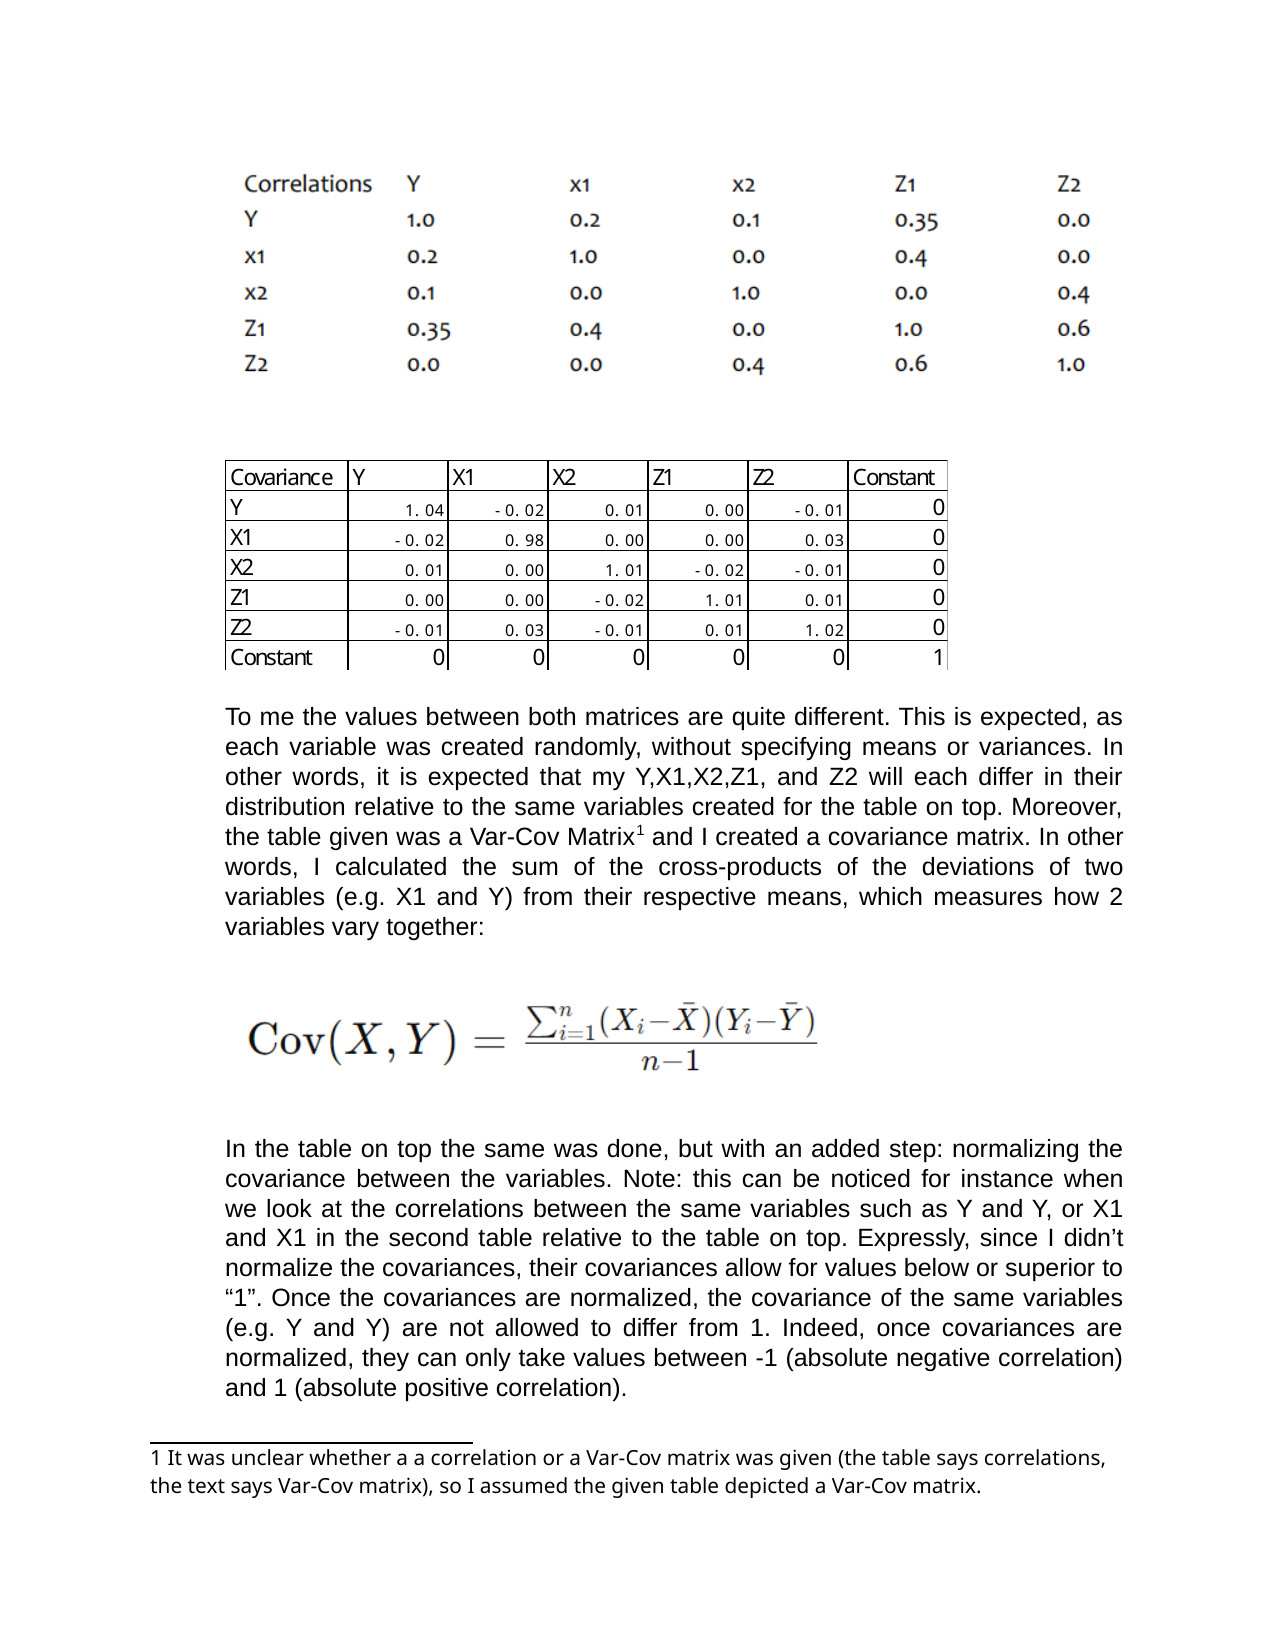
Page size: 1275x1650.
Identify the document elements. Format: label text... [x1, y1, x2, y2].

text It was unclear whether a a correlation or a Var-Cov matrix was given (the table says correlations, the text says Var-Cov matrix), so I assumed the given table depicted a Var-Cov matrix. [150, 1443, 1125, 1500]
list In the table on top the same was done, but with an added step: normalizing the covariance between the variables. Note: this can be noticed for instance when we look at the correlations between the same variables such as Y and Y, or X1 and X1 in the second table relative to the table on top. Expressly, since I didn’t normalize the covariances, their covariances allow for values below or superior to “1”. Once the covariances are normalized, the covariance of the same variables (e.g. Y and Y) are not allowed to differ from 1. Indeed, once covariances are normalized, they can only take values between -1 (absolute negative correlation) and 1 (absolute positive correlation). [225, 1134, 1125, 1402]
list To me the values between both matrices are quite different. This is expected, as each variable was created randomly, without specifying means or variances. In other words, it is expected that my Y,X1,X2,Z1, and Z2 will each differ in their distribution relative to the same variables created for the table on top. Moreover, the table given was a Var-Cov Matrix and I created a covariance matrix. In other words, I calculated the sum of the cross-products of the deviations of two variables (e.g. X1 and Y) from their respective means, which measures how 2 variables vary together: [225, 702, 1125, 940]
